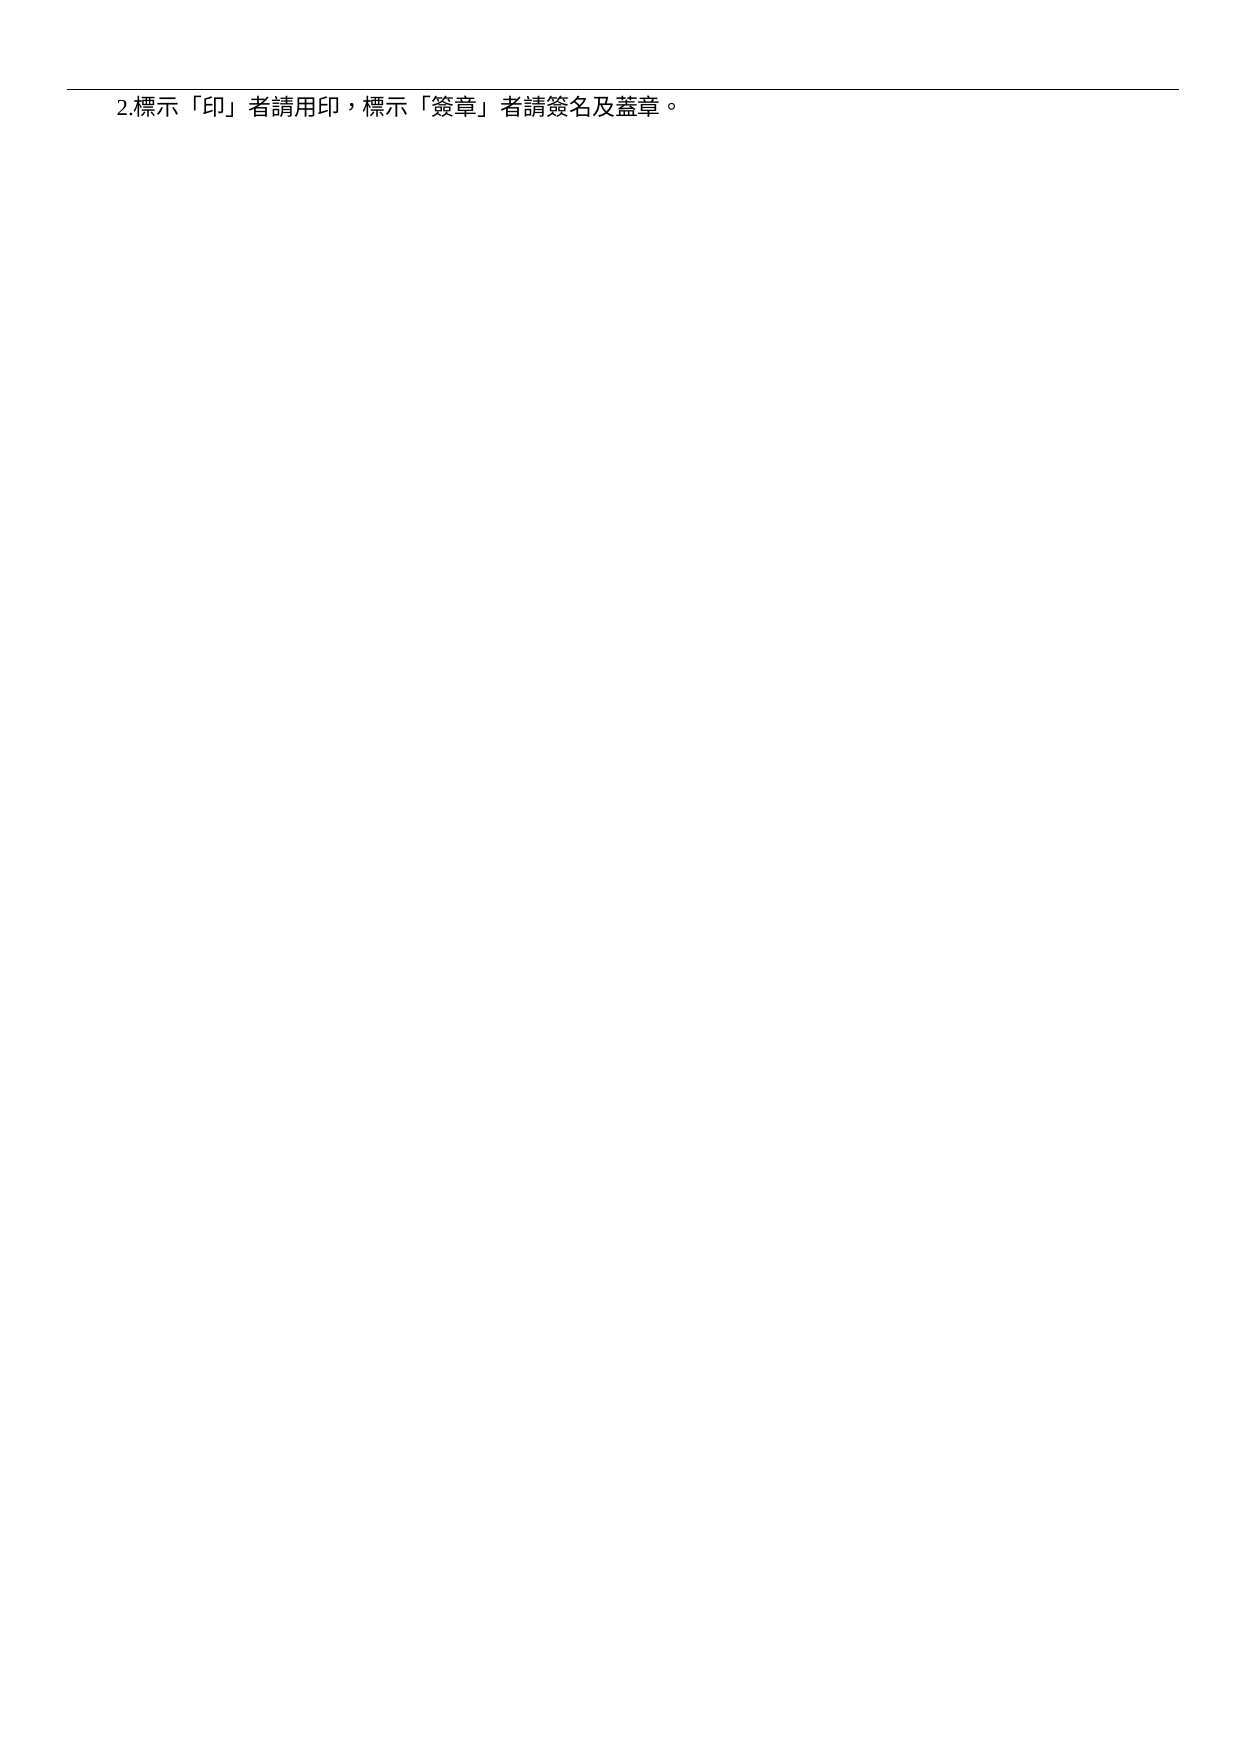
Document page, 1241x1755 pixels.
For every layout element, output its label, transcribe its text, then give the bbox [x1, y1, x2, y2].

table_cell 2.標示「印」者請用印，標示「簽章」者請簽名及蓋章。 [67, 90, 1179, 121]
